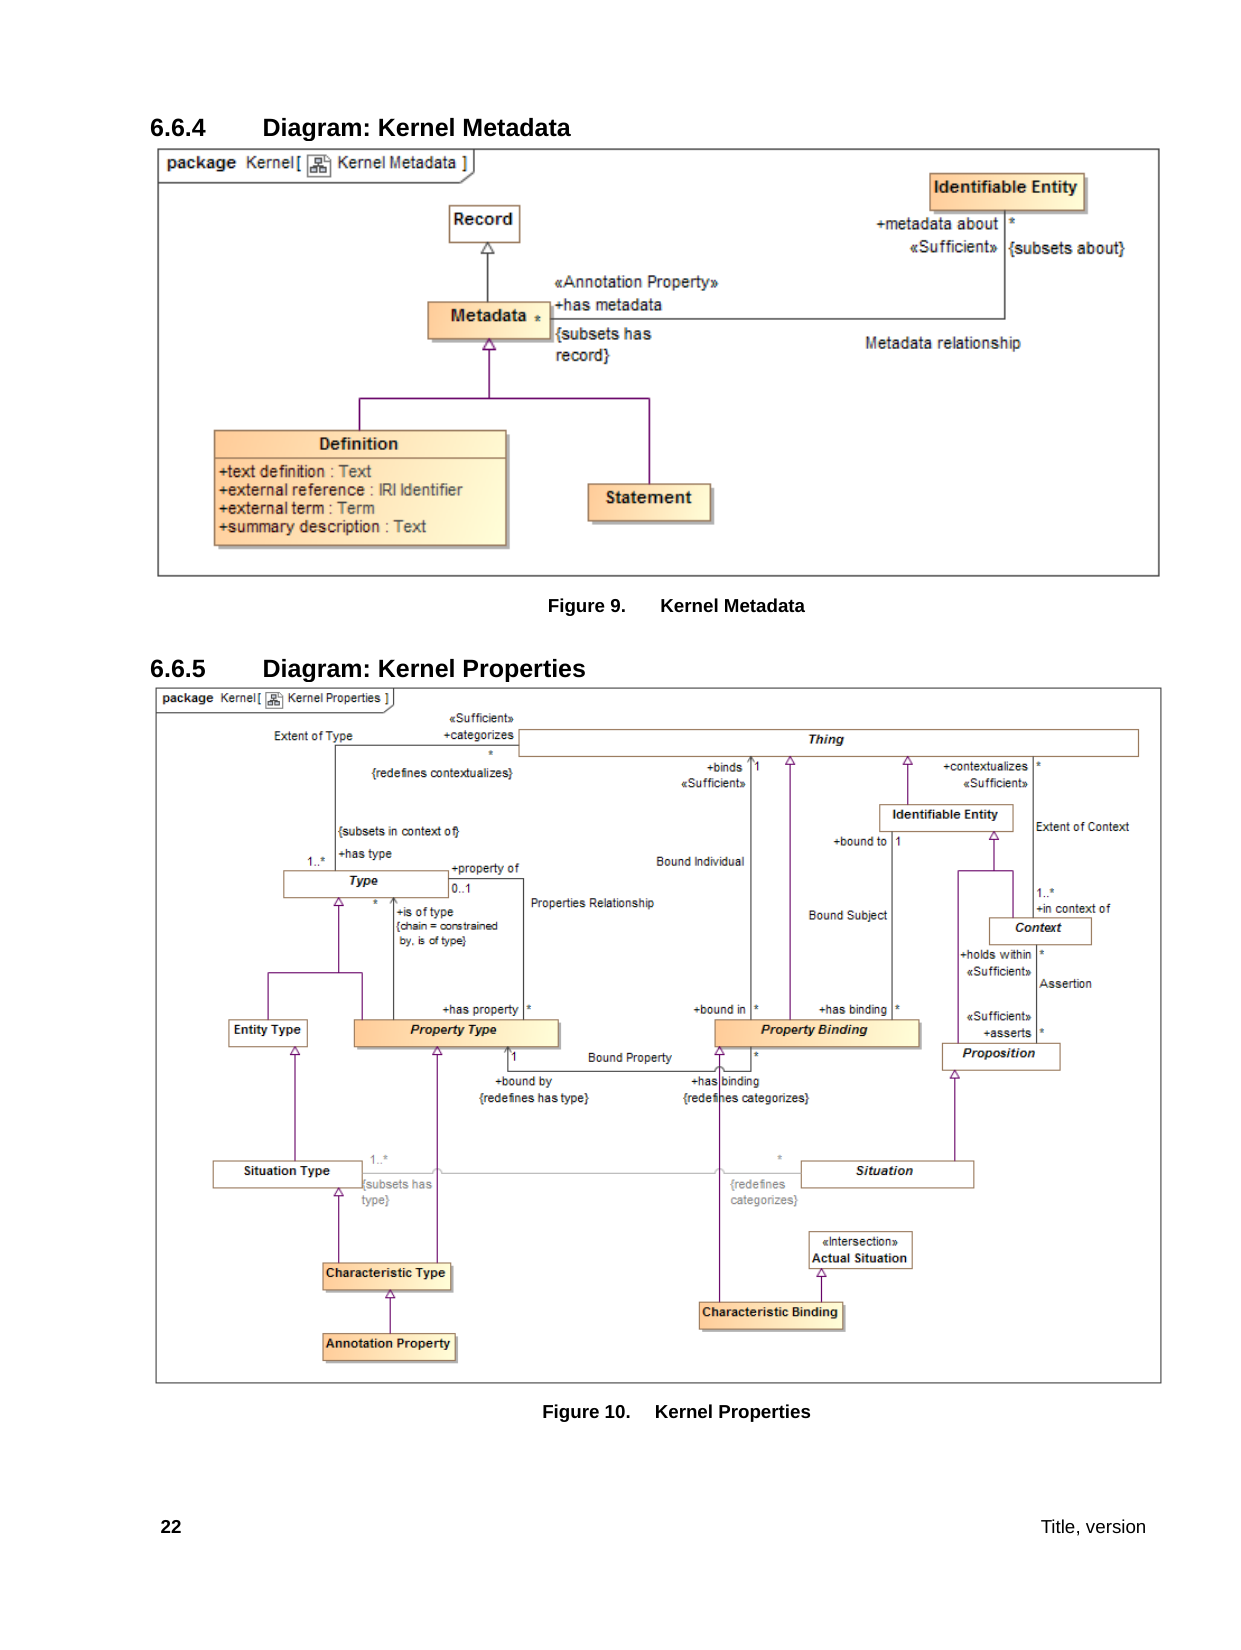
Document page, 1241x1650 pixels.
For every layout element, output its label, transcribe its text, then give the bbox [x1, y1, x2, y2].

picture [150, 141, 1166, 583]
picture [150, 682, 1166, 1388]
subtitle Diagram: Kernel Properties [150, 654, 1165, 682]
subtitle Diagram: Kernel Metadata [150, 112, 1165, 141]
list Kernel Metadata [187, 595, 1165, 617]
list Kernel Properties [187, 1401, 1165, 1422]
